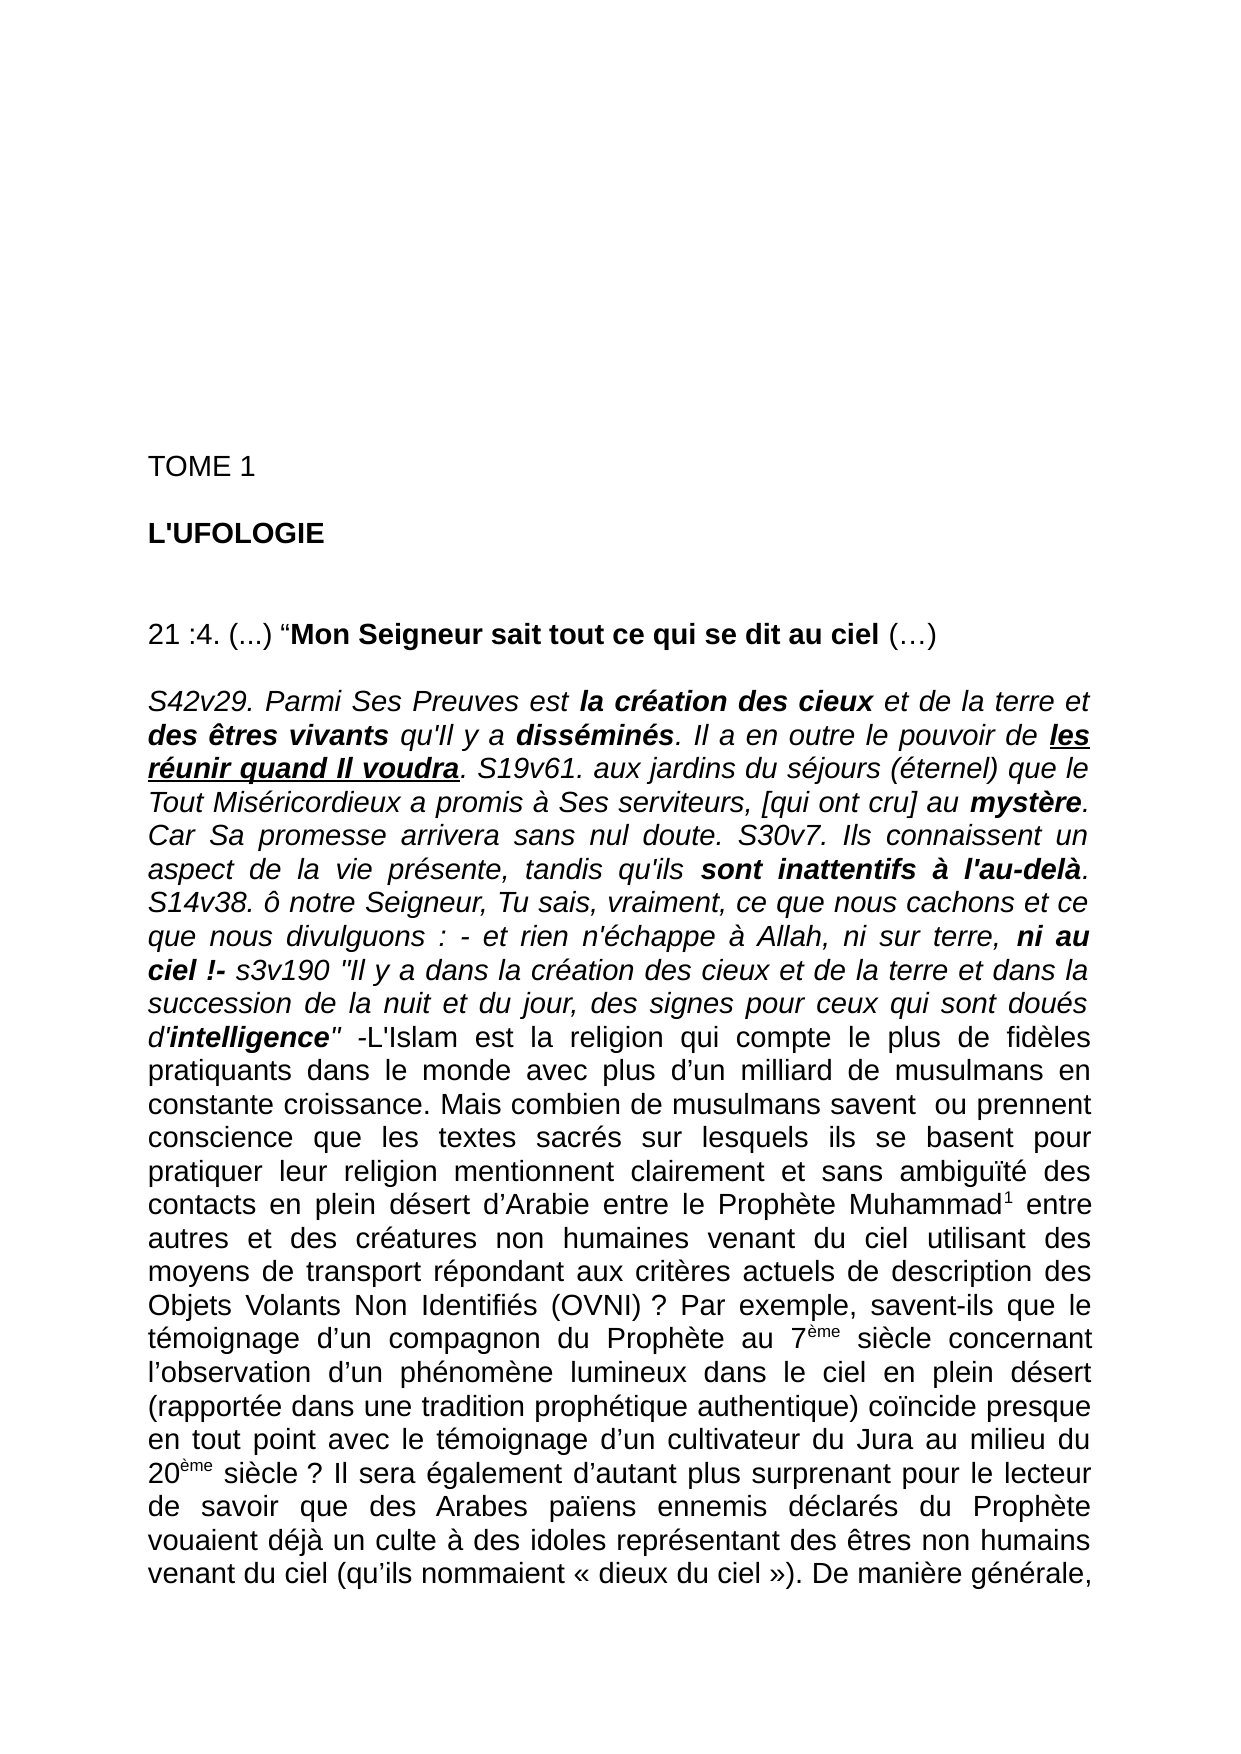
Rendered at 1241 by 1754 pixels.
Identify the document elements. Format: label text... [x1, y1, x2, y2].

text S42v29. Parmi Ses Preuves est la création des cieux et de la terre et des êtres vivants qu'Il y a disséminés. Il a en outre le pouvoir de les réunir quand Il voudra. S19v61. aux jardins du séjours (éternel) que le Tout Miséricordieux a promis à Ses serviteurs, [qui ont cru] au mystère. Car Sa promesse arrivera sans nul doute. S30v7. Ils connaissent un aspect de la vie présente, tandis qu'ils sont inattentifs à l'au-delà. S14v38. ô notre Seigneur, Tu sais, vraiment, ce que nous cachons et ce que nous divulguons : - et rien n'échappe à Allah, ni sur terre, ni au ciel !- s3v190 "Il y a dans la création des cieux et de la terre et dans la succession de la nuit et du jour, des signes pour ceux qui sont doués d'intelligence" -L'Islam est la religion qui compte le plus de fidèles pratiquants dans le monde avec plus d’un milliard de musulmans en constante croissance. Mais combien de musulmans savent ou prennent conscience que les textes sacrés sur lesquels ils se basent pour pratiquer leur religion mentionnent clairement et sans ambiguïté des contacts en plein désert d’Arabie entre le Prophète Muhammad1 entre autres et des créatures non humaines venant du ciel utilisant des moyens de transport répondant aux critères actuels de description des Objets Volants Non Identifiés (OVNI) ? Par exemple, savent-ils que le témoignage d’un compagnon du Prophète au 7ème siècle concernant l’observation d’un phénomène lumineux dans le ciel en plein désert (rapportée dans une tradition prophétique authentique) coïncide presque en tout point avec le témoignage d’un cultivateur du Jura au milieu du 20ème siècle ? Il sera également d’autant plus surprenant pour le lecteur de savoir que des Arabes païens ennemis déclarés du Prophète vouaient déjà un culte à des idoles représentant des êtres non humains venant du ciel (qu’ils nommaient « dieux du ciel »). De manière générale, [148, 684, 1093, 1590]
text TOME 1 [148, 449, 1093, 483]
text 21 :4. (...) “Mon Seigneur sait tout ce qui se dit au ciel (…) [148, 617, 1093, 651]
text L'UFOLOGIE [148, 517, 1093, 550]
